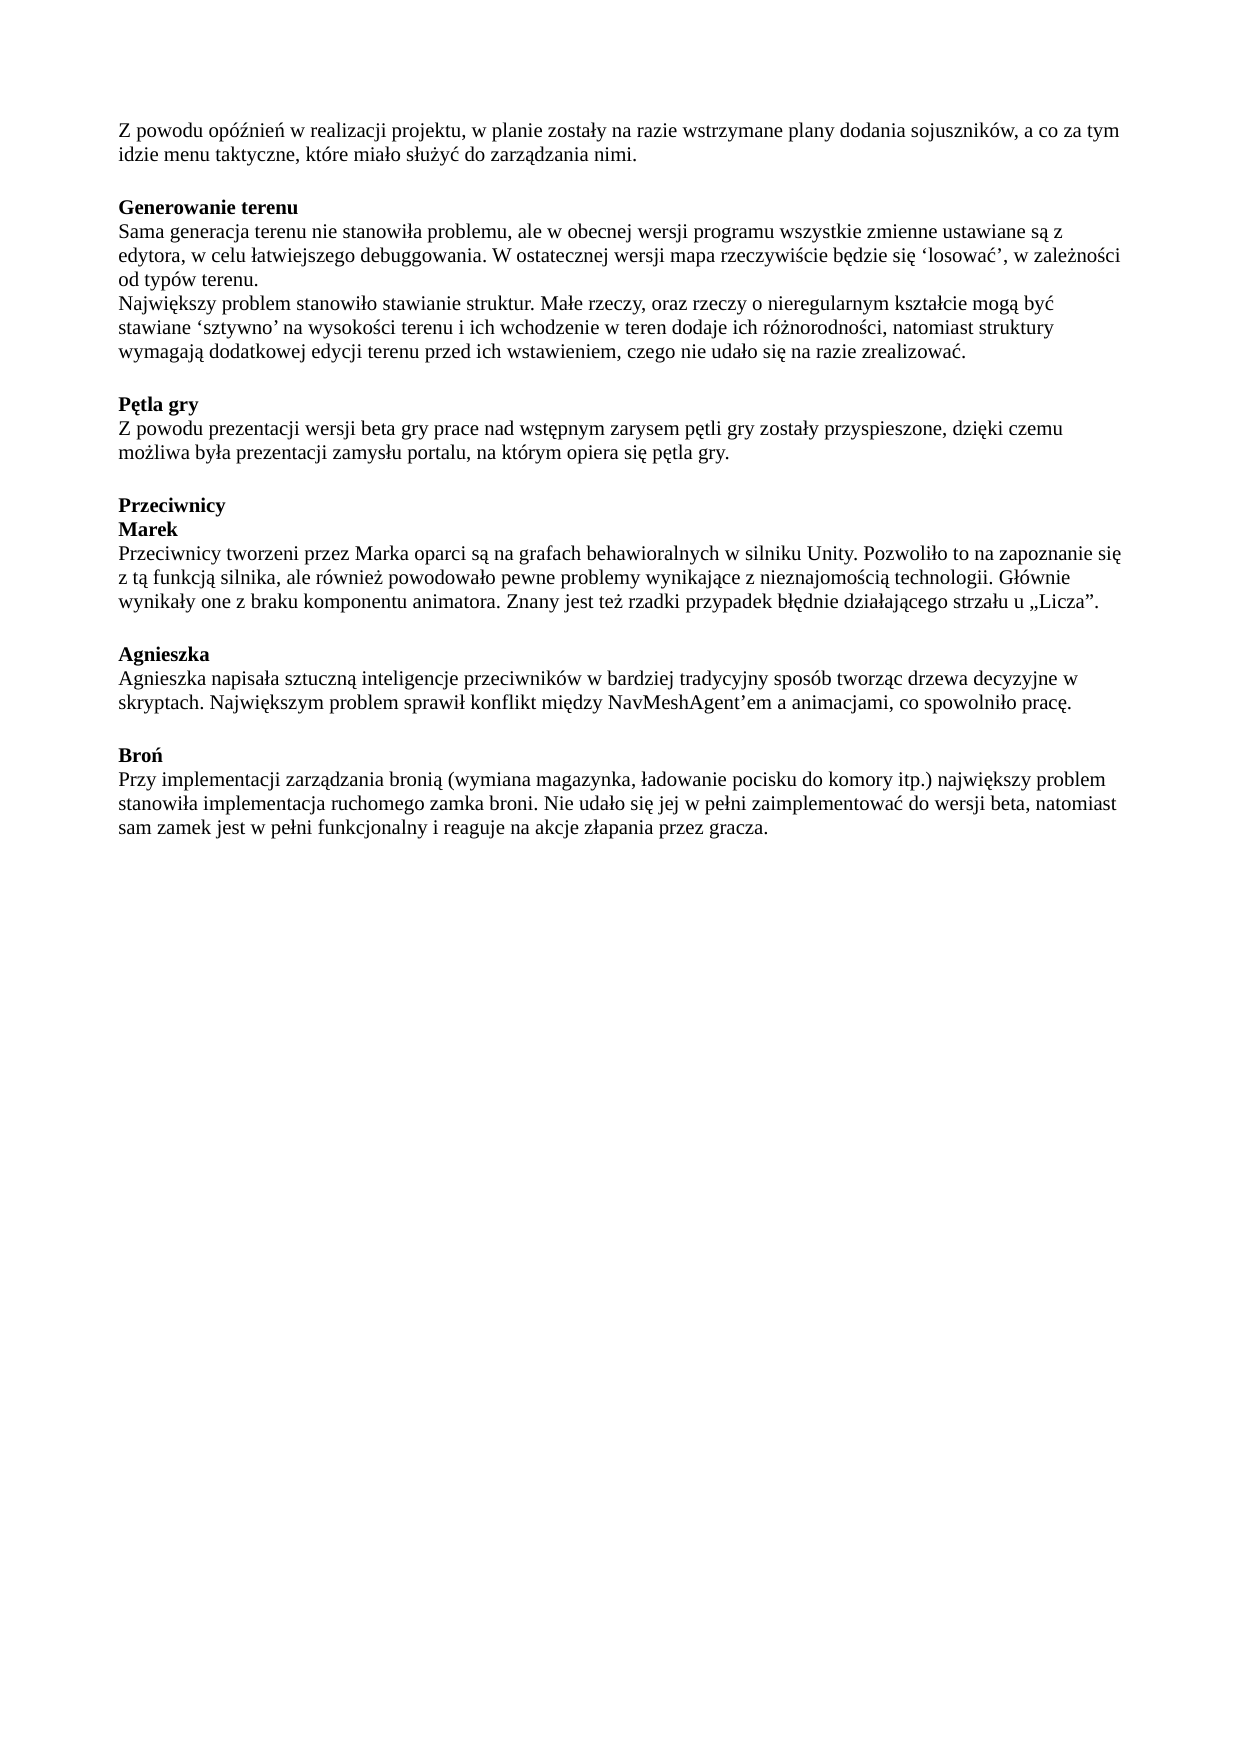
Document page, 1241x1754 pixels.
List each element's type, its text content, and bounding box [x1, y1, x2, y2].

text Przeciwnicy tworzeni przez Marka oparci są na grafach behawioralnych w silniku Unity. Pozwoliło to na zapoznanie się z tą funkcją silnika, ale również powodowało pewne problemy wynikające z nieznajomością technologii. Głównie wynikały one z braku komponentu animatora. Znany jest też rzadki przypadek błędnie działającego strzału u „Licza”. [118, 541, 1122, 613]
text Z powodu prezentacji wersji beta gry prace nad wstępnym zarysem pętli gry zostały przyspieszone, dzięki czemu możliwa była prezentacji zamysłu portalu, na którym opiera się pętla gry. [118, 416, 1122, 464]
text Agnieszka napisała sztuczną inteligencje przeciwników w bardziej tradycyjny sposób tworząc drzewa decyzyjne w skryptach. Największym problem sprawił konflikt między NavMeshAgent’em a animacjami, co spowolniło pracę. [118, 666, 1122, 714]
text Przeciwnicy [118, 493, 1122, 517]
text Z powodu opóźnień w realizacji projektu, w planie zostały na razie wstrzymane plany dodania sojuszników, a co za tym idzie menu taktyczne, które miało służyć do zarządzania nimi. [118, 118, 1122, 166]
text Przy implementacji zarządzania bronią (wymiana magazynka, ładowanie pocisku do komory itp.) największy problem stanowiła implementacja ruchomego zamka broni. Nie udało się jej w pełni zaimplementować do wersji beta, natomiast sam zamek jest w pełni funkcjonalny i reaguje na akcje złapania przez gracza. [118, 767, 1122, 839]
text Marek [118, 517, 1122, 541]
text Generowanie terenu [118, 195, 1122, 219]
text Sama generacja terenu nie stanowiła problemu, ale w obecnej wersji programu wszystkie zmienne ustawiane są z edytora, w celu łatwiejszego debuggowania. W ostatecznej wersji mapa rzeczywiście będzie się ‘losować’, w zależności od typów terenu. [118, 219, 1122, 291]
text Agnieszka [118, 642, 1122, 666]
text Pętla gry [118, 392, 1122, 416]
text Broń [118, 743, 1122, 767]
text Największy problem stanowiło stawianie struktur. Małe rzeczy, oraz rzeczy o nieregularnym kształcie mogą być stawiane ‘sztywno’ na wysokości terenu i ich wchodzenie w teren dodaje ich różnorodności, natomiast struktury wymagają dodatkowej edycji terenu przed ich wstawieniem, czego nie udało się na razie zrealizować. [118, 291, 1122, 363]
